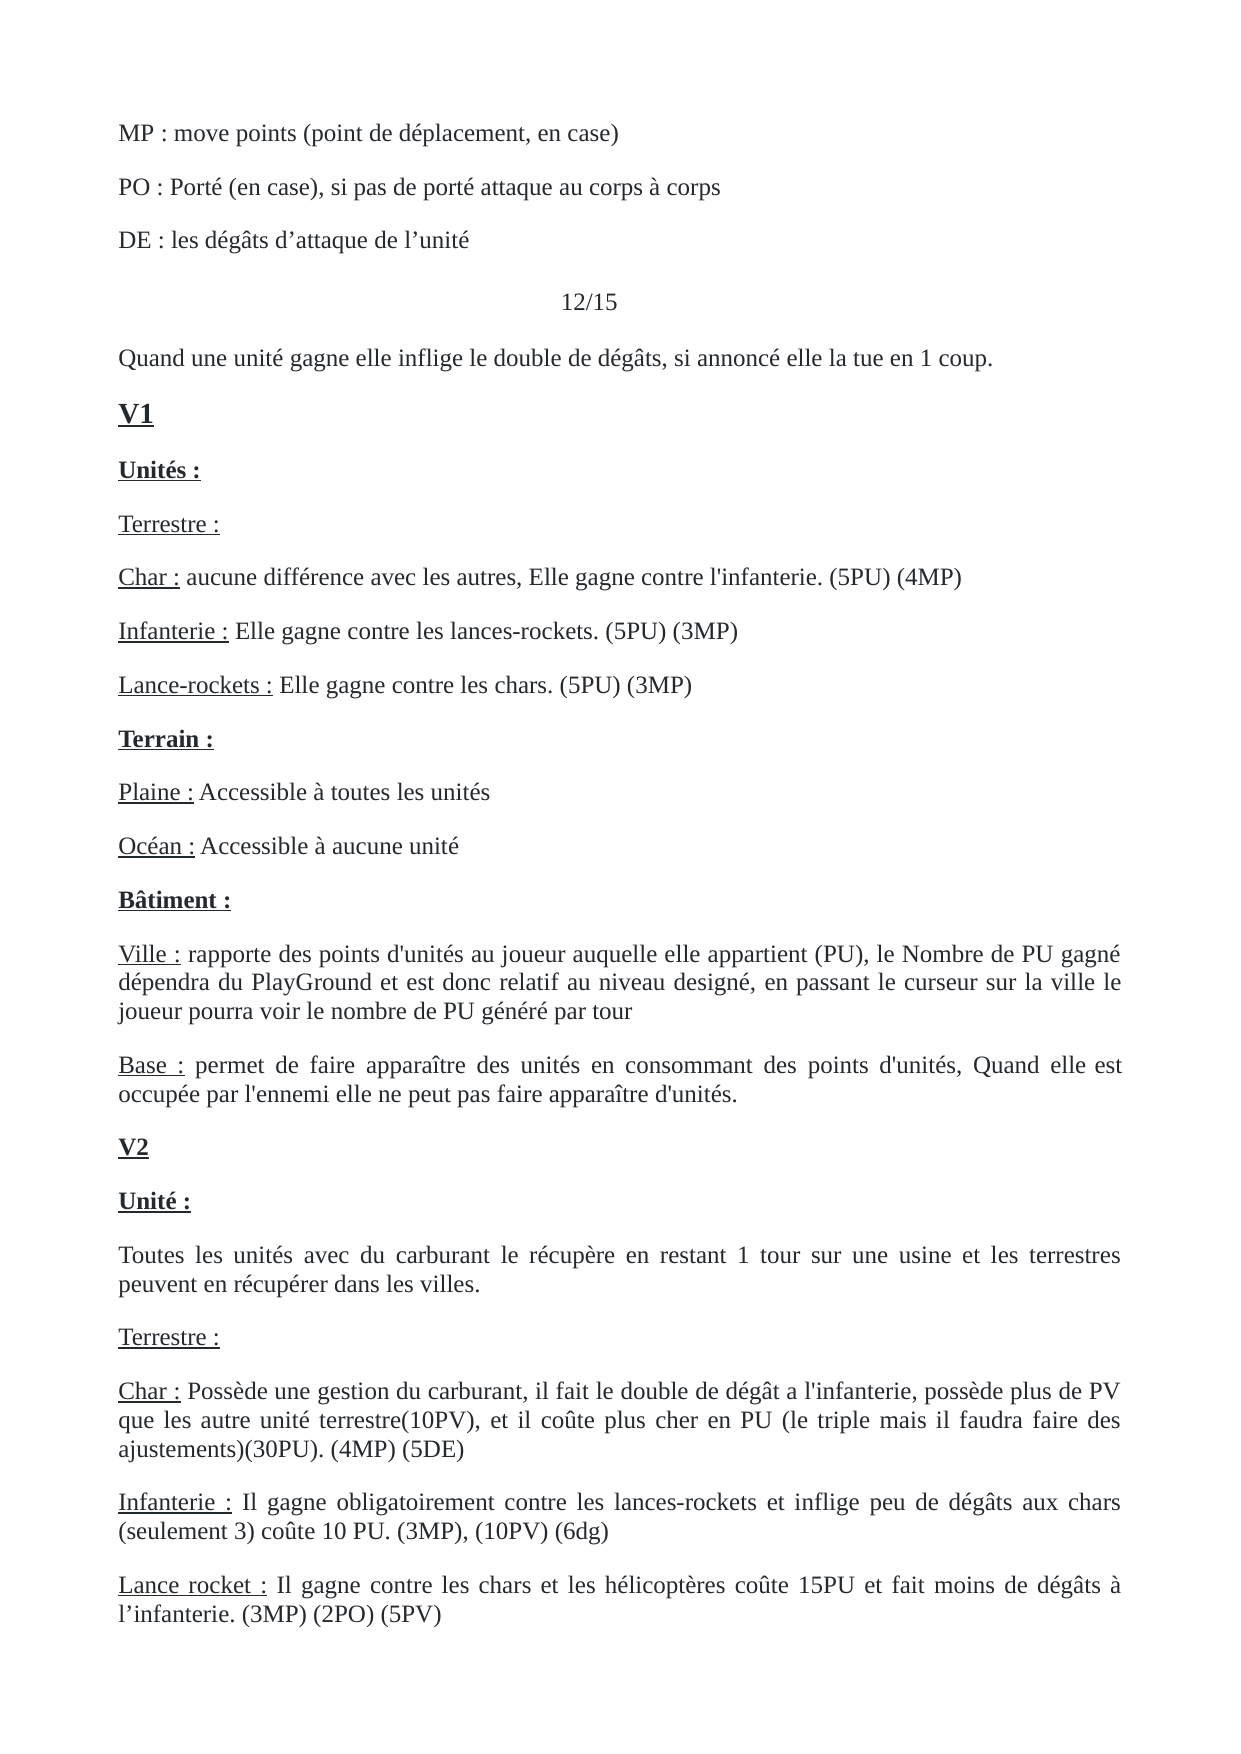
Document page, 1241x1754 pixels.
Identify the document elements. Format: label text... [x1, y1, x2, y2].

text Ville : rapporte des points d'unités au joueur auquelle elle appartient (PU), le Nombre de PU gagné dépendra du PlayGround et est donc relatif au niveau designé, en passant le curseur sur la ville le joueur pourra voir le nombre de PU généré par tour [118, 939, 1122, 1025]
text Lance rocket : Il gagne contre les chars et les hélicoptères coûte 15PU et fait moins de dégâts à l’infanterie. (3MP) (2PO) (5PV) [118, 1570, 1122, 1627]
text Terrain : [118, 724, 1122, 752]
text Plaine : Accessible à toutes les unités [118, 777, 1122, 806]
text Bâtiment : [118, 885, 1122, 914]
text V2 [118, 1132, 1122, 1161]
text Quand une unité gagne elle inflige le double de dégâts, si annoncé elle la tue en 1 coup. [118, 343, 1122, 371]
text Toutes les unités avec du carburant le récupère en restant 1 tour sur une usine et les terrestres peuvent en récupérer dans les villes. [118, 1240, 1122, 1297]
text Unités : [118, 455, 1122, 484]
text 12/15 [118, 279, 1122, 318]
text Terrestre : [118, 1322, 1122, 1351]
text Char : aucune différence avec les autres, Elle gagne contre l'infanterie. (5PU) (4MP) [118, 562, 1122, 591]
text DE : les dégâts d’attaque de l’unité [118, 226, 1122, 254]
text Unité : [118, 1186, 1122, 1215]
text Océan : Accessible à aucune unité [118, 831, 1122, 860]
text V1 [118, 396, 1122, 430]
text Terrestre : [118, 509, 1122, 537]
text Char : Possède une gestion du carburant, il fait le double de dégât a l'infanterie, possède plus de PV que les autre unité terrestre(10PV), et il coûte plus cher en PU (le triple mais il faudra faire des ajustements)(30PU). (4MP) (5DE) [118, 1376, 1122, 1462]
text PO : Porté (en case), si pas de porté attaque au corps à corps [118, 172, 1122, 201]
text Infanterie : Il gagne obligatoirement contre les lances-rockets et inflige peu de dégâts aux chars (seulement 3) coûte 10 PU. (3MP), (10PV) (6dg) [118, 1487, 1122, 1545]
text Lance-rockets : Elle gagne contre les chars. (5PU) (3MP) [118, 670, 1122, 699]
text Infanterie : Elle gagne contre les lances-rockets. (5PU) (3MP) [118, 616, 1122, 645]
text Base : permet de faire apparaître des unités en consommant des points d'unités, Quand elle est occupée par l'ennemi elle ne peut pas faire apparaître d'unités. [118, 1050, 1122, 1107]
text MP : move points (point de déplacement, en case) [118, 118, 1122, 147]
